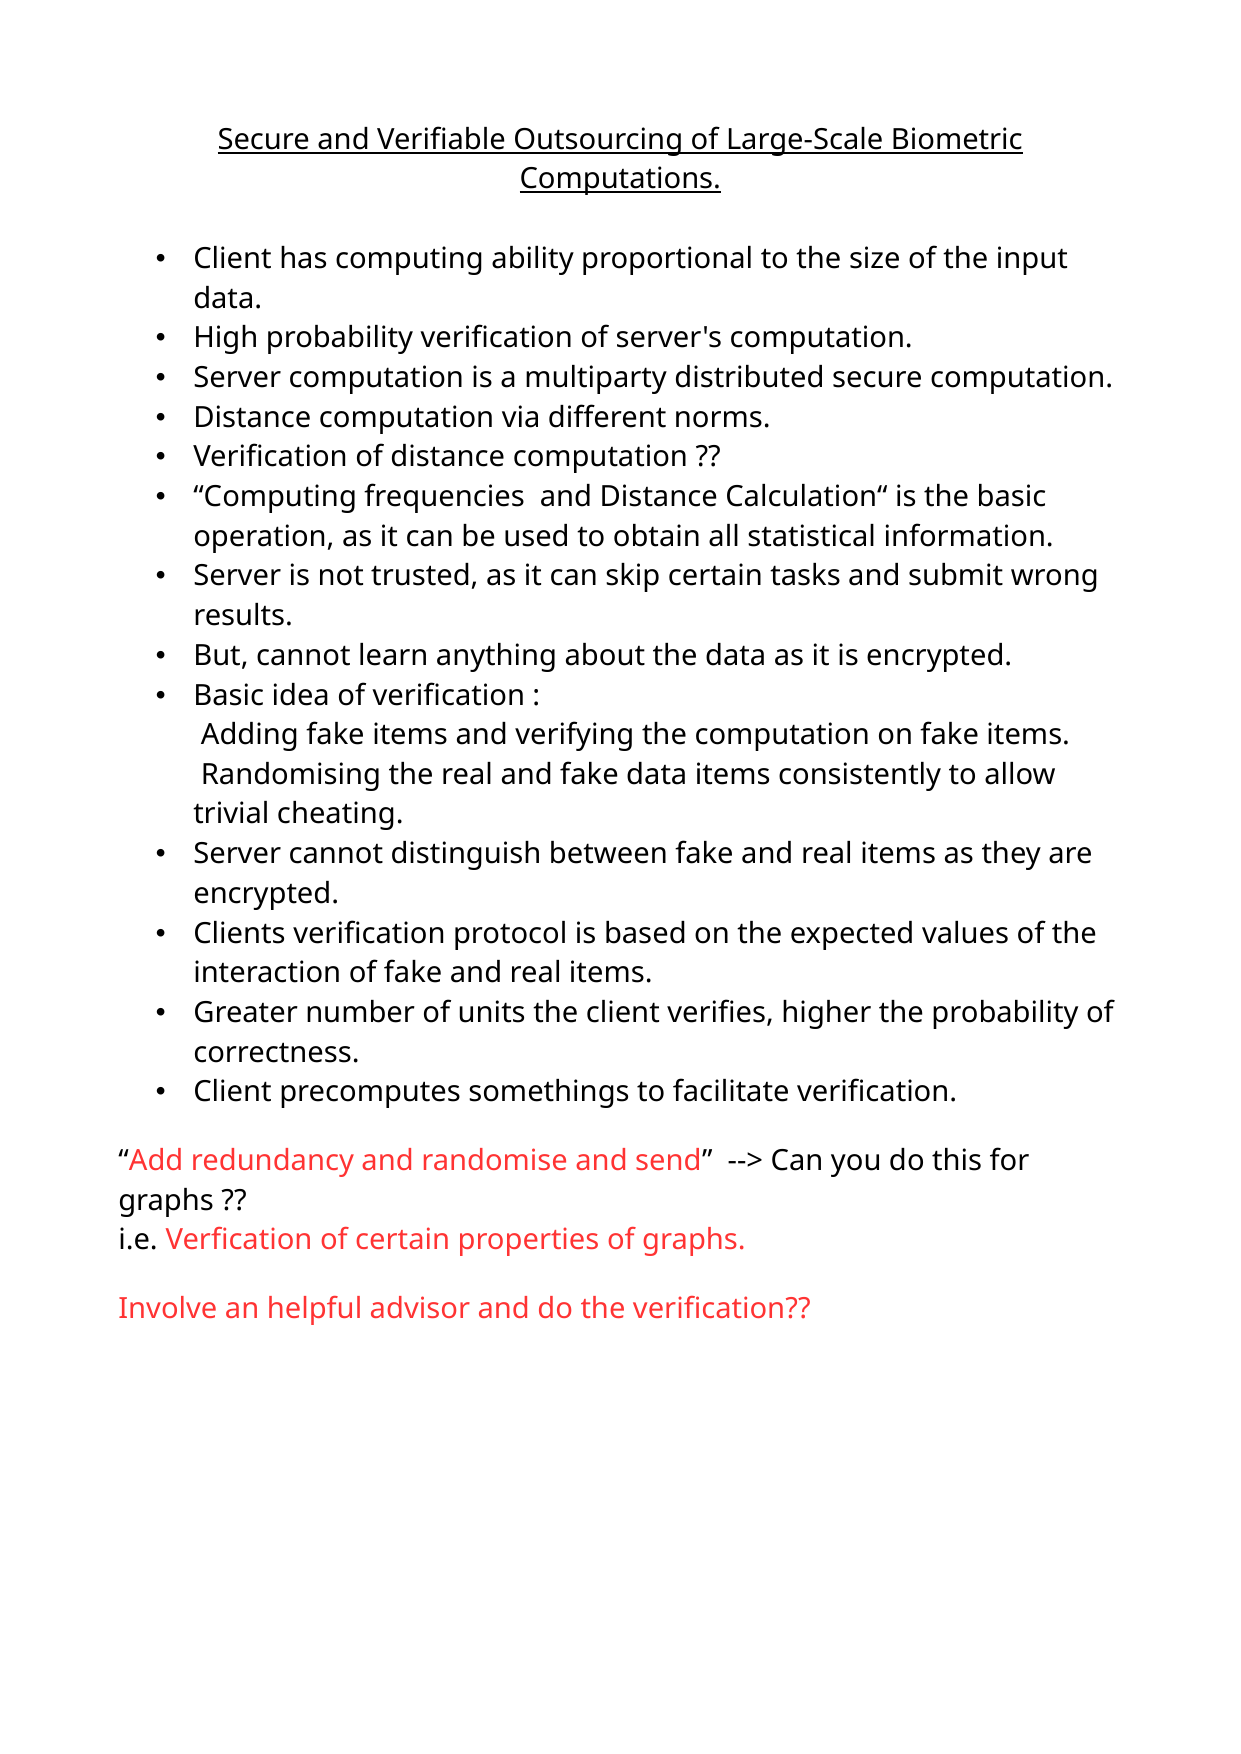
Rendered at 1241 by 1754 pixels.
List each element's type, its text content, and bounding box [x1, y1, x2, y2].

list Server computation is a multiparty distributed secure computation. [156, 356, 1122, 396]
list Greater number of units the client verifies, higher the probability of correctness. [156, 991, 1122, 1071]
list Verification of distance computation ?? [156, 436, 1122, 475]
list Distance computation via different norms. [156, 396, 1122, 436]
list Basic idea of verification : [156, 674, 1122, 713]
list Server is not trusted, as it can skip certain tasks and submit wrong results. [156, 555, 1122, 634]
list Client precomputes somethings to facilitate verification. [156, 1071, 1122, 1110]
text “Add redundancy and randomise and send” --> Can you do this for graphs ?? [118, 1139, 1122, 1218]
list “Computing frequencies and Distance Calculation“ is the basic operation, as it can be used to obtain all statistical information. [156, 475, 1122, 555]
text Involve an helpful advisor and do the verification?? [118, 1287, 1122, 1327]
text Secure and Verifiable Outsourcing of Large-Scale Biometric Computations. [118, 118, 1122, 197]
list Adding fake items and verifying the computation on fake items. [156, 713, 1122, 753]
list High probability verification of server's computation. [156, 317, 1122, 356]
list But, cannot learn anything about the data as it is encrypted. [156, 634, 1122, 674]
text i.e. Verfication of certain properties of graphs. [118, 1218, 1122, 1258]
list Server cannot distinguish between fake and real items as they are encrypted. [156, 832, 1122, 912]
list Randomising the real and fake data items consistently to allow trivial cheating. [156, 753, 1122, 832]
list Clients verification protocol is based on the expected values of the interaction of fake and real items. [156, 912, 1122, 991]
list Client has computing ability proportional to the size of the input data. [156, 237, 1122, 317]
